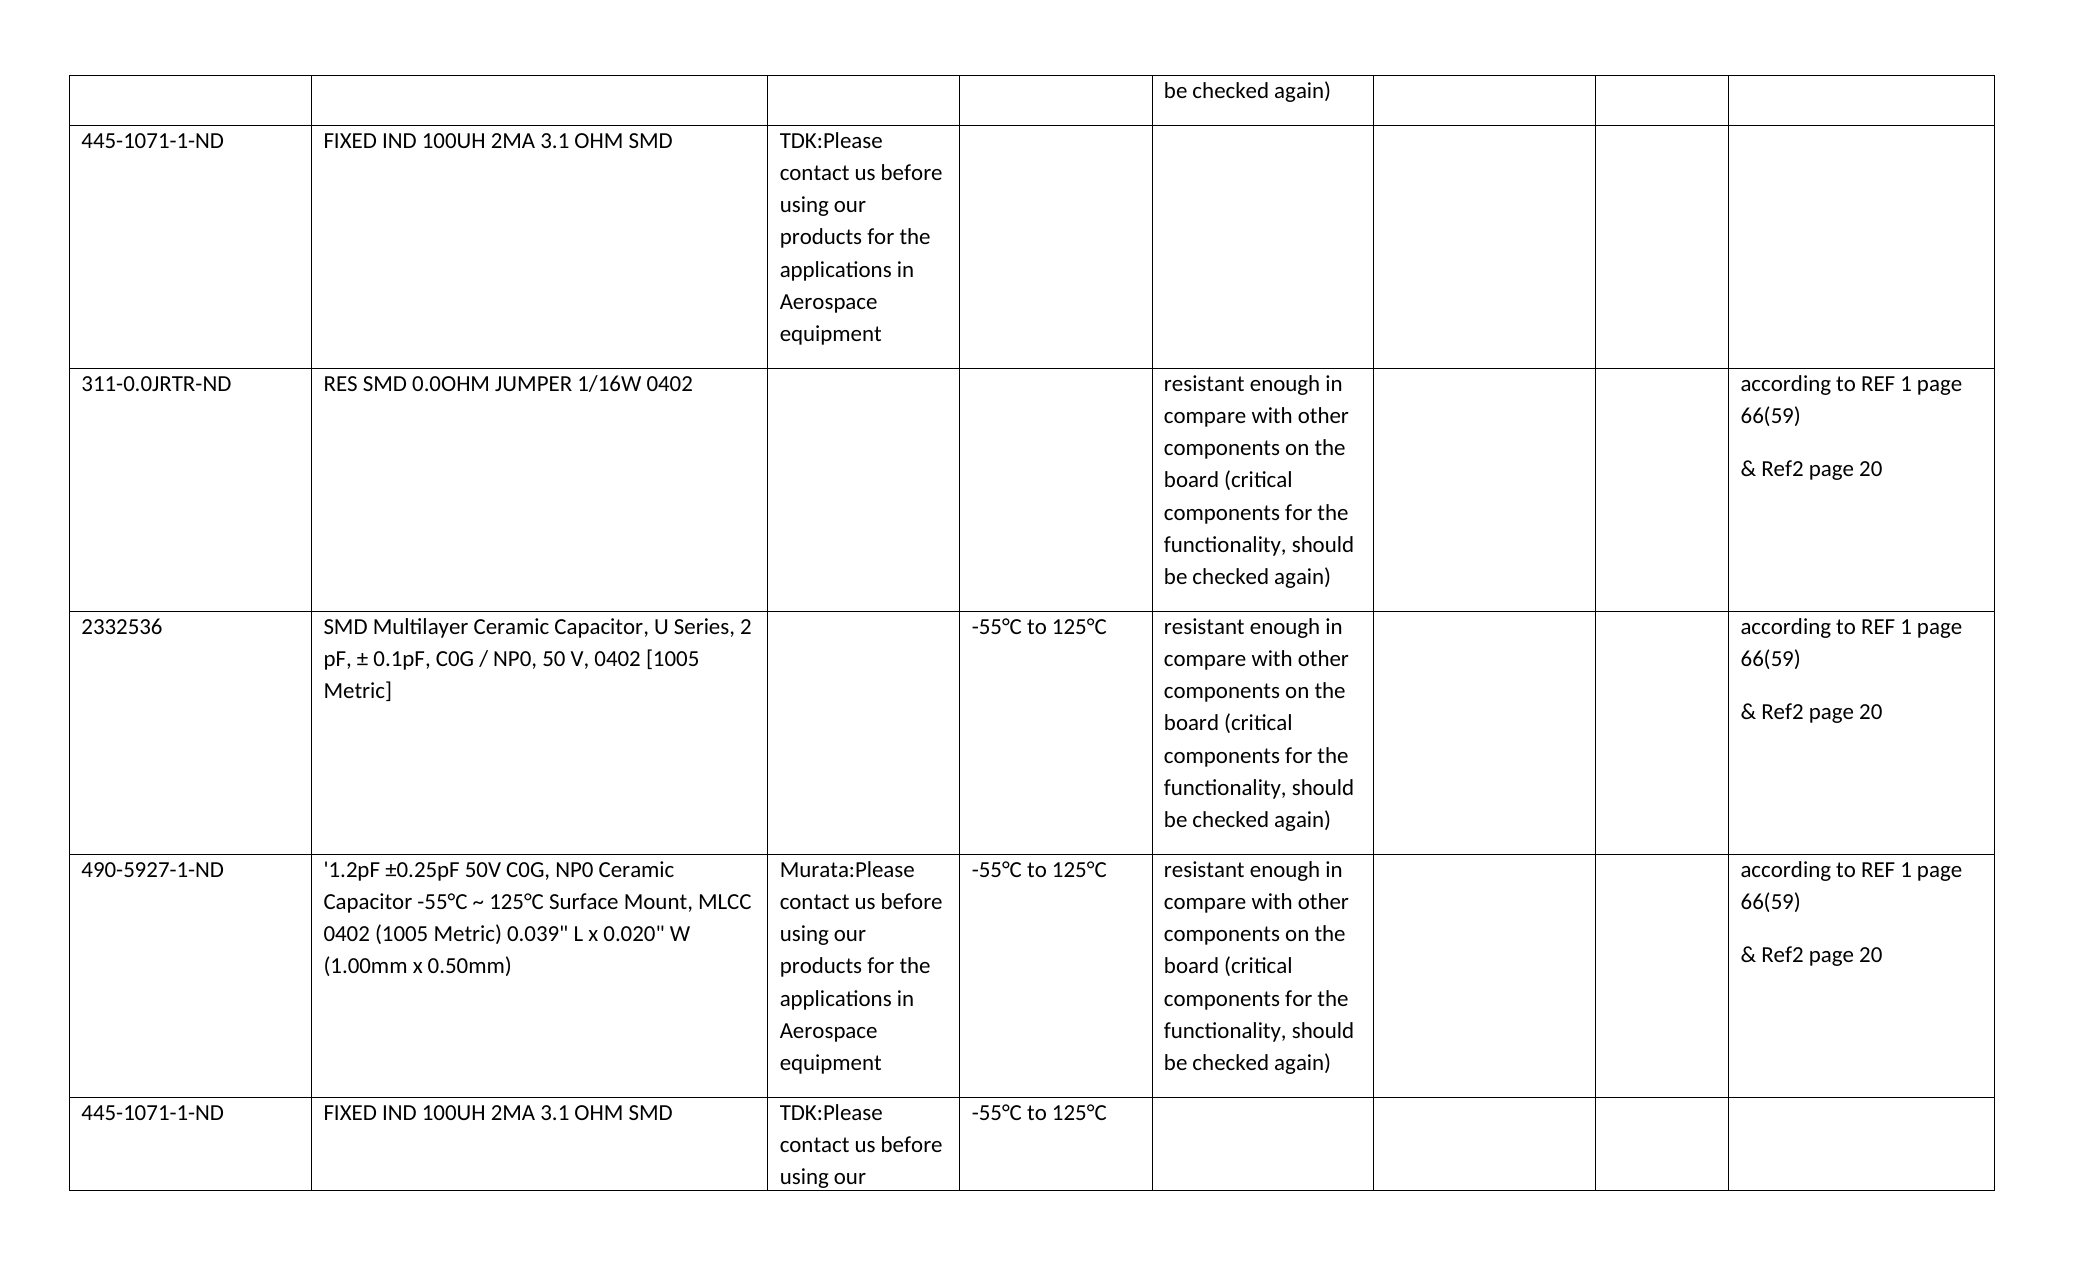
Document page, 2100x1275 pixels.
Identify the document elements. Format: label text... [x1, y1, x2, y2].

table_cell be checked again) [1153, 76, 1373, 125]
table_cell [1374, 369, 1595, 611]
table_cell [768, 612, 959, 854]
table_cell [1596, 612, 1728, 854]
table_cell according to REF 1 page 66(59) & Ref2 page 20 [1729, 369, 1994, 611]
table_cell -55°C to 125°C [960, 855, 1152, 1097]
table_cell [960, 76, 1152, 125]
table_cell [1729, 76, 1994, 125]
table_cell RES SMD 0.0OHM JUMPER 1/16W 0402 [312, 369, 767, 611]
table_cell 2332536 [70, 612, 311, 854]
table_cell 490-5927-1-ND [70, 855, 311, 1097]
table_cell SMD Multilayer Ceramic Capacitor, U Series, 2 pF, ± 0.1pF, C0G / NP0, 50 V, 0402 [1005 Metric] [312, 612, 767, 854]
table_cell [1374, 612, 1595, 854]
table_cell resistant enough in compare with other components on the board (critical components for the functionality, should be checked again) [1153, 855, 1373, 1097]
table_cell 445-1071-1-ND [70, 126, 311, 368]
table_cell [1596, 369, 1728, 611]
table_cell [768, 76, 959, 125]
table_cell resistant enough in compare with other components on the board (critical components for the functionality, should be checked again) [1153, 369, 1373, 611]
table_cell Murata:Please contact us before using our products for the applications in Aerospace equipment [768, 855, 959, 1097]
table_cell [1153, 126, 1373, 368]
table_cell resistant enough in compare with other components on the board (critical components for the functionality, should be checked again) [1153, 612, 1373, 854]
table_cell [1374, 1098, 1595, 1190]
table_cell [1596, 855, 1728, 1097]
table_cell [960, 126, 1152, 368]
table_cell according to REF 1 page 66(59) & Ref2 page 20 [1729, 612, 1994, 854]
table_cell [312, 76, 767, 125]
table_cell [1596, 1098, 1728, 1190]
table_cell [1729, 126, 1994, 368]
table_cell FIXED IND 100UH 2MA 3.1 OHM SMD [312, 1098, 767, 1190]
table_cell TDK:Please contact us before using our [768, 1098, 959, 1190]
table_cell [1596, 126, 1728, 368]
table_cell 311-0.0JRTR-ND [70, 369, 311, 611]
table_cell [1729, 1098, 1994, 1190]
table_cell [1596, 76, 1728, 125]
table_cell 445-1071-1-ND [70, 1098, 311, 1190]
table_cell [1153, 1098, 1373, 1190]
table_cell according to REF 1 page 66(59) & Ref2 page 20 [1729, 855, 1994, 1097]
table_cell [1374, 855, 1595, 1097]
table_cell '1.2pF ±0.25pF 50V C0G, NP0 Ceramic Capacitor -55°C ~ 125°C Surface Mount, MLCC 0402 (1005 Metric) 0.039" L x 0.020" W (1.00mm x 0.50mm) [312, 855, 767, 1097]
table_cell [70, 76, 311, 125]
table_cell [1374, 76, 1595, 125]
table_cell -55°C to 125°C [960, 1098, 1152, 1190]
table_cell [768, 369, 959, 611]
table_cell TDK:Please contact us before using our products for the applications in Aerospace equipment [768, 126, 959, 368]
table_cell [960, 369, 1152, 611]
table_cell [1374, 126, 1595, 368]
table_cell FIXED IND 100UH 2MA 3.1 OHM SMD [312, 126, 767, 368]
table_cell -55°C to 125°C [960, 612, 1152, 854]
